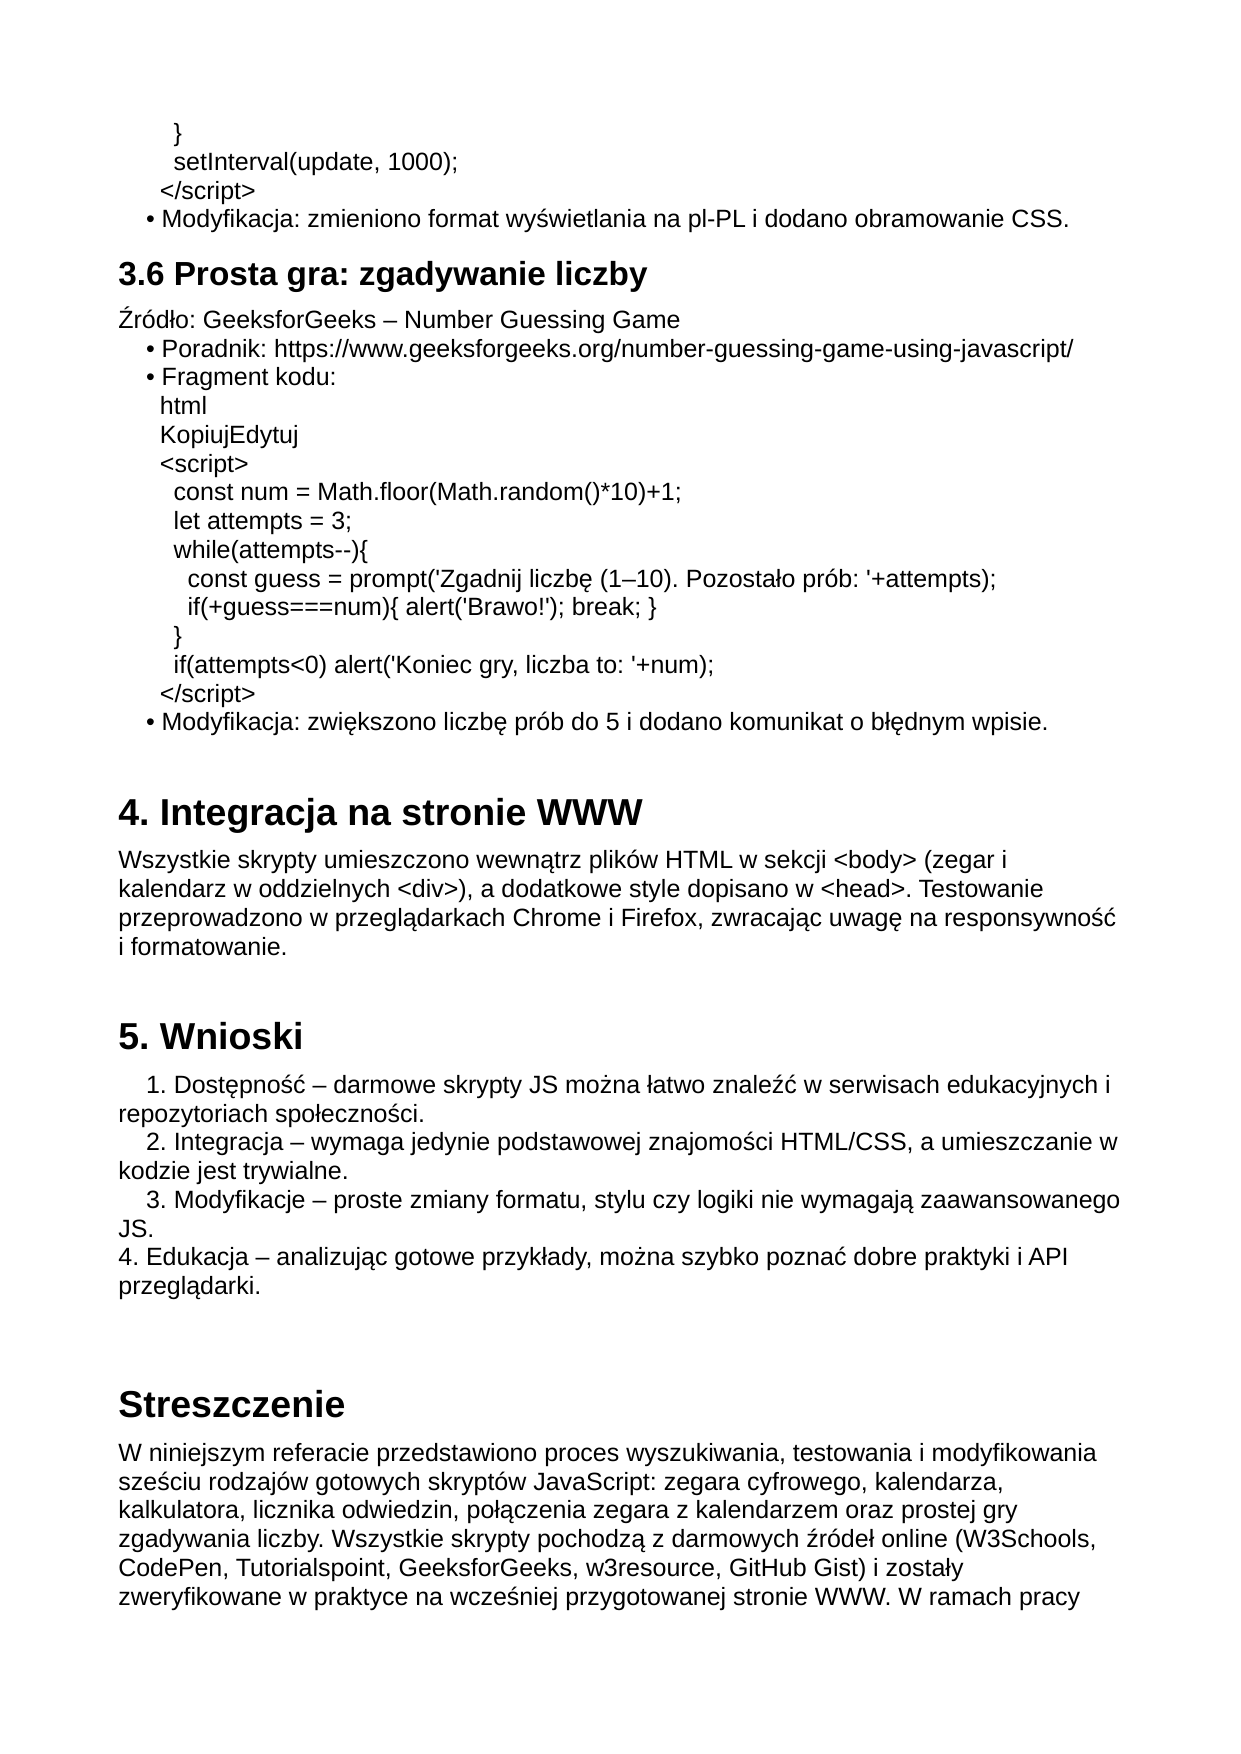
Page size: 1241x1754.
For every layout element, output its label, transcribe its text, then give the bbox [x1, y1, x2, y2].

text • Modyfikacja: zmieniono format wyświetlania na pl-PL i dodano obramowanie CSS. [118, 204, 1122, 233]
text • Poradnik: https://www.geeksforgeeks.org/number-guessing-game-using-javascript/ [118, 334, 1122, 362]
subtitle 3.6 Prosta gra: zgadywanie liczby [118, 254, 1122, 292]
text setInterval(update, 1000); [118, 147, 1122, 176]
text } [118, 118, 1122, 147]
subtitle 5. Wnioski [118, 1014, 1122, 1057]
text 3. Modyfikacje – proste zmiany formatu, stylu czy logiki nie wymagają zaawansowanego JS. [118, 1185, 1122, 1242]
text • Fragment kodu: [118, 362, 1122, 391]
text <script> [118, 449, 1122, 477]
text Źródło: GeeksforGeeks – Number Guessing Game [118, 305, 1122, 334]
text const guess = prompt('Zgadnij liczbę (1–10). Pozostało prób: '+attempts); [118, 564, 1122, 592]
subtitle 4. Integracja na stronie WWW [118, 790, 1122, 833]
text • Modyfikacja: zwiększono liczbę prób do 5 i dodano komunikat o błędnym wpisie. [118, 707, 1122, 736]
text W niniejszym referacie przedstawiono proces wyszukiwania, testowania i modyfikowania sześciu rodzajów gotowych skryptów JavaScript: zegara cyfrowego, kalendarza, kalkulatora, licznika odwiedzin, połączenia zegara z kalendarzem oraz prostej gry zgadywania liczby. Wszystkie skrypty pochodzą z darmowych źródeł online (W3Schools, CodePen, Tutorialspoint, GeeksforGeeks, w3resource, GitHub Gist) i zostały zweryfikowane w praktyce na wcześniej przygotowanej stronie WWW. W ramach pracy [118, 1438, 1122, 1611]
text let attempts = 3; [118, 506, 1122, 535]
text 2. Integracja – wymaga jedynie podstawowej znajomości HTML/CSS, a umieszczanie w kodzie jest trywialne. [118, 1127, 1122, 1185]
text 1. Dostępność – darmowe skrypty JS można łatwo znaleźć w serwisach edukacyjnych i repozytoriach społeczności. [118, 1070, 1122, 1127]
text if(+guess===num){ alert('Brawo!'); break; } [118, 592, 1122, 621]
text </script> [118, 176, 1122, 204]
text </script> [118, 679, 1122, 707]
subtitle Streszczenie [118, 1382, 1122, 1426]
text Wszystkie skrypty umieszczono wewnątrz plików HTML w sekcji <body> (zegar i kalendarz w oddzielnych <div>), a dodatkowe style dopisano w <head>. Testowanie przeprowadzono w przeglądarkach Chrome i Firefox, zwracając uwagę na responsywność i formatowanie. [118, 846, 1122, 961]
text } [118, 621, 1122, 650]
text html [118, 391, 1122, 420]
text const num = Math.floor(Math.random()*10)+1; [118, 477, 1122, 506]
text KopiujEdytuj [118, 420, 1122, 449]
text 4. Edukacja – analizując gotowe przykłady, można szybko poznać dobre praktyki i API przeglądarki. [118, 1242, 1122, 1300]
text while(attempts--){ [118, 535, 1122, 564]
text if(attempts<0) alert('Koniec gry, liczba to: '+num); [118, 650, 1122, 679]
